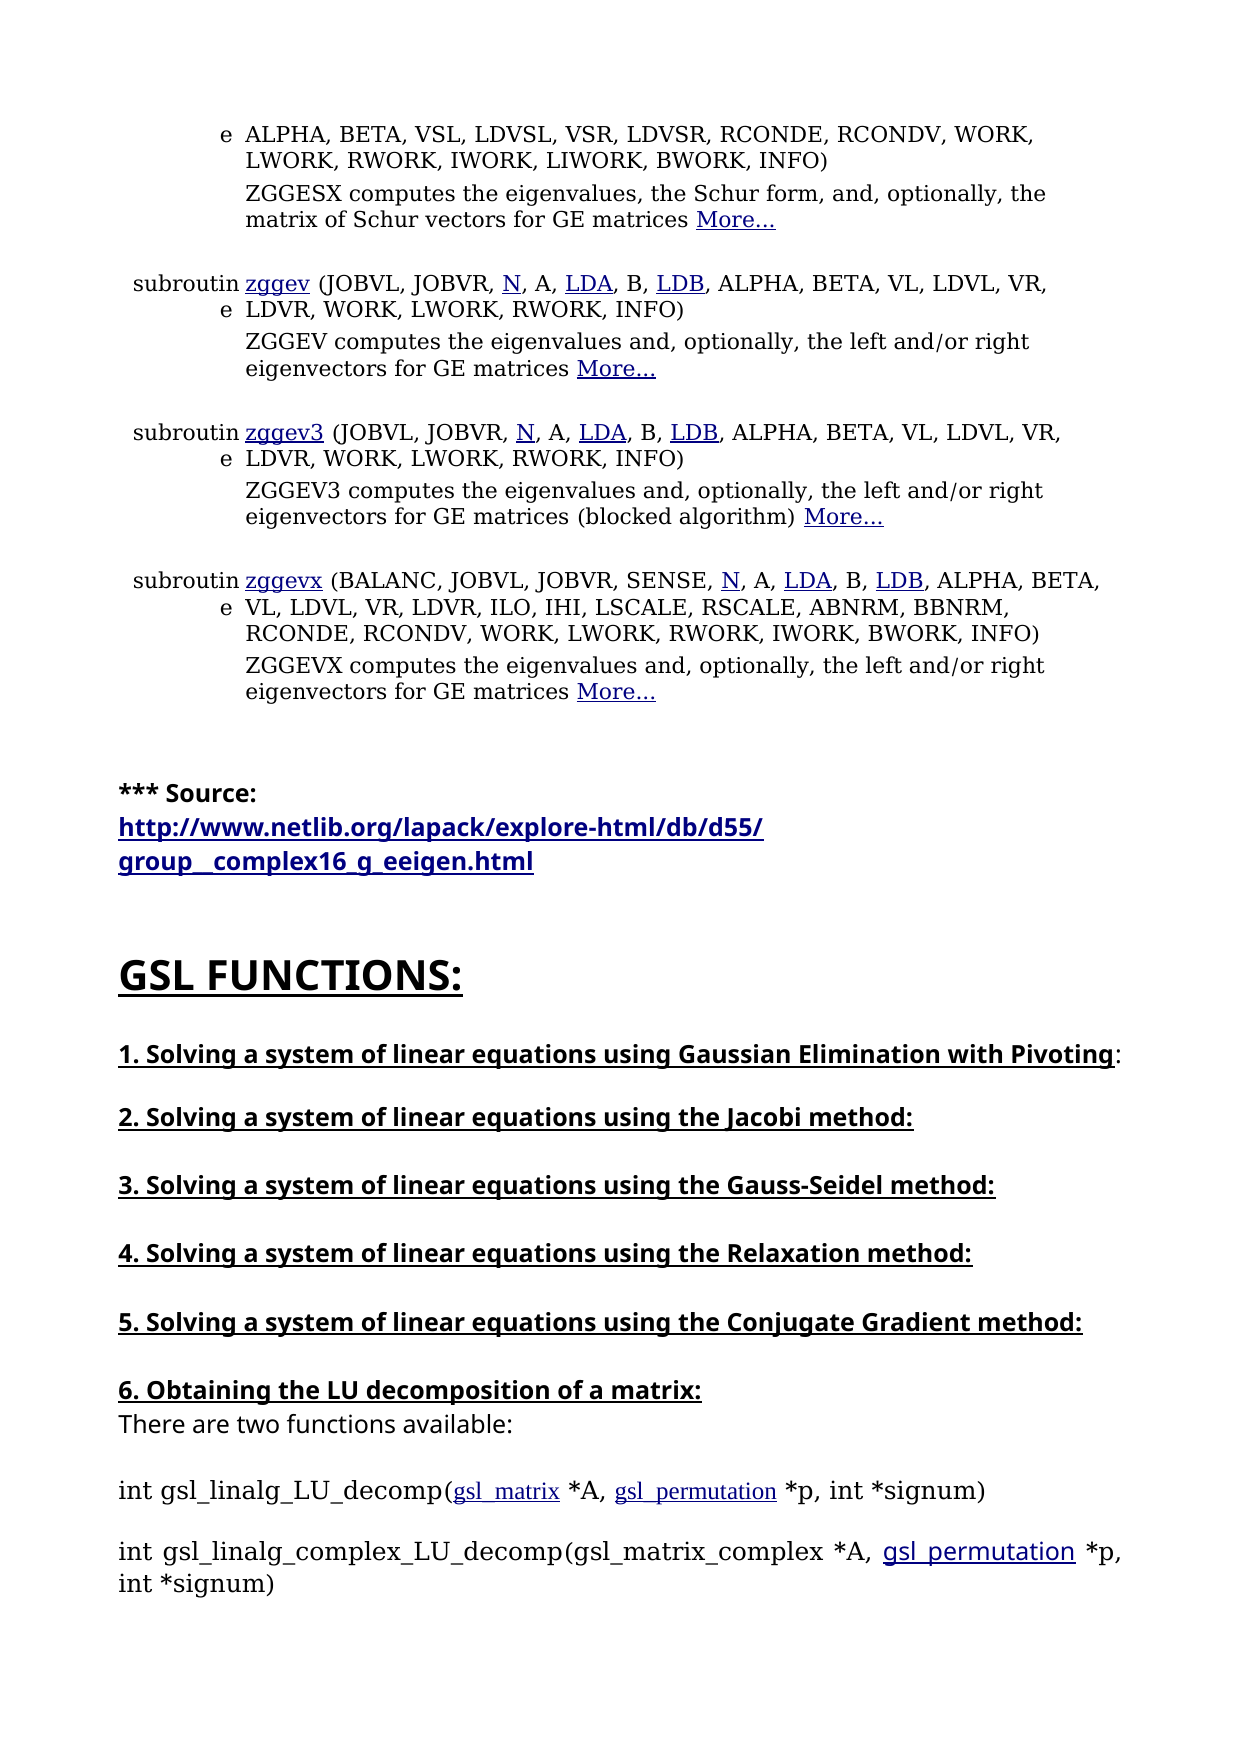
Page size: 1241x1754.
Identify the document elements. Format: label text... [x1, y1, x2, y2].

text 5. Solving a system of linear equations using the Conjugate Gradient method: [118, 1304, 1122, 1338]
table_cell subroutine [118, 416, 242, 474]
table_cell ZGGEV computes the eigenvalues and, optionally, the left and/or right eigenvectors for GE matrices More... [242, 325, 1122, 383]
text *** Source: [118, 776, 1122, 810]
table_cell [118, 384, 1122, 416]
table_cell ZGGESX computes the eigenvalues, the Schur form, and, optionally, the matrix of Schur vectors for GE matrices More... [242, 176, 1122, 235]
table_cell [118, 649, 242, 707]
text 2. Solving a system of linear equations using the Jacobi method: [118, 1100, 1122, 1134]
table_cell zggevx (BALANC, JOBVL, JOBVR, SENSE, N, A, LDA, B, LDB, ALPHA, BETA, VL, LDVL, VR, LDVR, ILO, IHI, LSCALE, RSCALE, ABNRM, BBNRM, RCONDE, RCONDV, WORK, LWORK, RWORK, IWORK, BWORK, INFO) [242, 564, 1122, 649]
text 4. Solving a system of linear equations using the Relaxation method: [118, 1236, 1122, 1270]
text http://www.netlib.org/lapack/explore-html/db/d55/group__complex16_g_eeigen.html [118, 810, 1122, 878]
table_cell ZGGEVX computes the eigenvalues and, optionally, the left and/or right eigenvectors for GE matrices More... [242, 649, 1122, 707]
subtitle int gsl_linalg_complex_LU_decomp(gsl_matrix_complex *A, gsl_permutation *p, int *signum) [118, 1533, 1122, 1598]
table_cell [118, 235, 1122, 267]
table_cell zggev3 (JOBVL, JOBVR, N, A, LDA, B, LDB, ALPHA, BETA, VL, LDVL, VR, LDVR, WORK, LWORK, RWORK, INFO) [242, 416, 1122, 474]
table_cell ALPHA, BETA, VSL, LDVSL, VSR, LDVSR, RCONDE, RCONDV, WORK, LWORK, RWORK, IWORK, LIWORK, BWORK, INFO) [242, 118, 1122, 176]
text 3. Solving a system of linear equations using the Gauss-Seidel method: [118, 1168, 1122, 1202]
text GSL FUNCTIONS: [118, 946, 1122, 1003]
text 6. Obtaining the LU decomposition of a matrix: [118, 1372, 1122, 1406]
table_cell [118, 325, 242, 383]
text int gsl_linalg_LU_decomp(gsl_matrix *A, gsl_permutation *p, int *signum) [118, 1474, 1122, 1505]
text There are two functions available: [118, 1406, 1122, 1441]
table_cell [118, 474, 242, 532]
table_cell [118, 176, 242, 235]
table_cell ZGGEV3 computes the eigenvalues and, optionally, the left and/or right eigenvectors for GE matrices (blocked algorithm) More... [242, 474, 1122, 532]
table_cell e [118, 118, 242, 176]
table_cell subroutine [118, 564, 242, 649]
text 1. Solving a system of linear equations using Gaussian Elimination with Pivoting: [118, 1037, 1122, 1071]
table_cell [118, 532, 1122, 564]
table_cell subroutine [118, 267, 242, 325]
table_cell zggev (JOBVL, JOBVR, N, A, LDA, B, LDB, ALPHA, BETA, VL, LDVL, VR, LDVR, WORK, LWORK, RWORK, INFO) [242, 267, 1122, 325]
table_cell [118, 707, 1122, 742]
